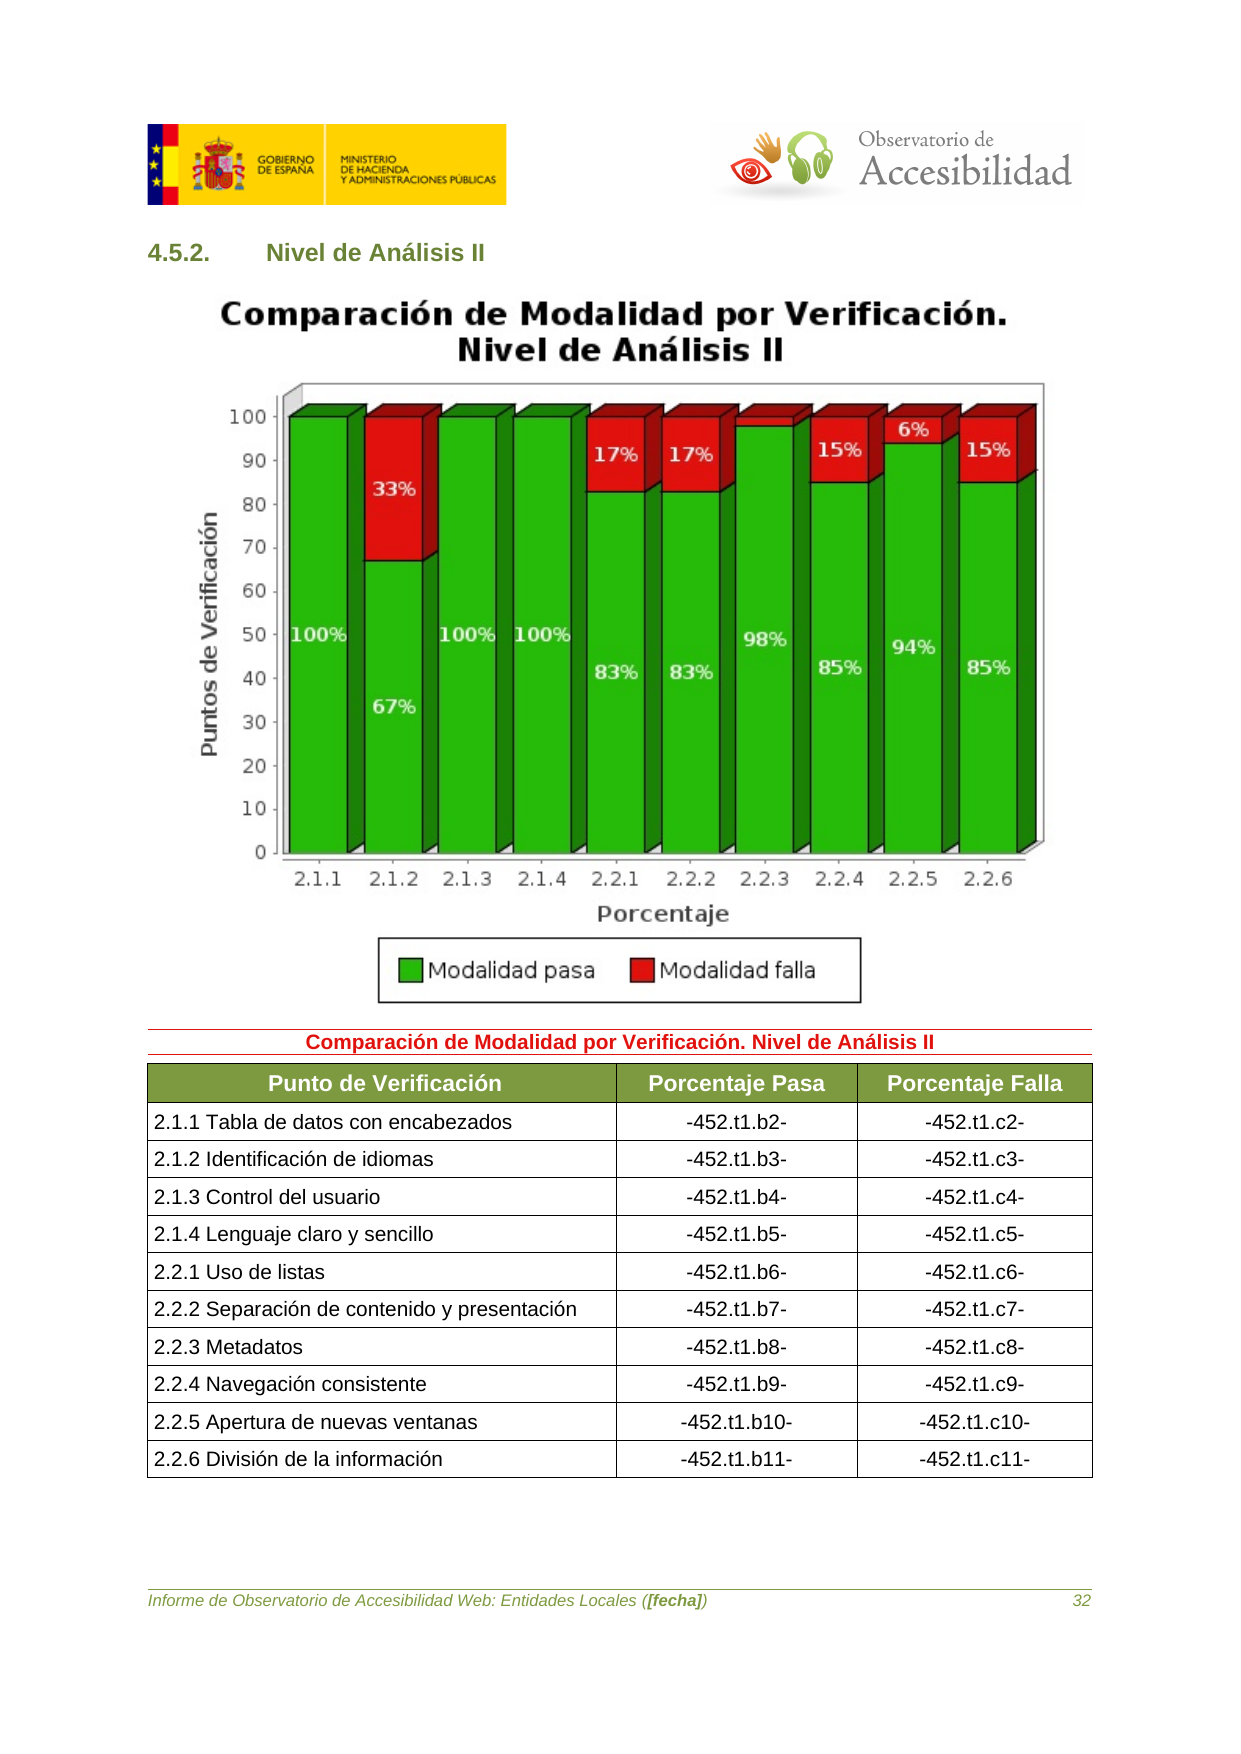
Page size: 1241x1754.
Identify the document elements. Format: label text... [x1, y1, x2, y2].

table_cell -452.t1.c10- [858, 1403, 1092, 1440]
table_cell -452.t1.b2- [617, 1103, 857, 1140]
table_cell 2.2.6 División de la información [148, 1441, 616, 1477]
table_cell -452.t1.c8- [858, 1328, 1092, 1365]
table_cell -452.t1.c3- [858, 1141, 1092, 1177]
table_cell 2.1.4 Lenguaje claro y sencillo [148, 1216, 616, 1252]
table_cell -452.t1.c2- [858, 1103, 1092, 1140]
table_cell -452.t1.b11- [617, 1441, 857, 1477]
table_cell -452.t1.b4- [617, 1178, 857, 1215]
table_cell 2.1.2 Identificación de idiomas [148, 1141, 616, 1177]
table_cell 2.2.4 Navegación consistente [148, 1366, 616, 1402]
picture [710, 122, 1086, 205]
table_header Porcentaje Falla [858, 1064, 1092, 1102]
table_cell 2.2.1 Uso de listas [148, 1253, 616, 1290]
picture [178, 294, 1062, 1005]
table_cell -452.t1.b5- [617, 1216, 857, 1252]
table_cell -452.t1.c7- [858, 1291, 1092, 1327]
table_cell 2.1.1 Tabla de datos con encabezados [148, 1103, 616, 1140]
list Nivel de Análisis II [148, 238, 1092, 267]
table_cell 2.2.3 Metadatos [148, 1328, 616, 1365]
table_cell 2.1.3 Control del usuario [148, 1178, 616, 1215]
table_cell -452.t1.c11- [858, 1441, 1092, 1477]
table_cell -452.t1.b9- [617, 1366, 857, 1402]
table_cell -452.t1.b10- [617, 1403, 857, 1440]
table_cell -452.t1.c9- [858, 1366, 1092, 1402]
table_cell -452.t1.b3- [617, 1141, 857, 1177]
table_header Punto de Verificación [148, 1064, 616, 1102]
table_cell -452.t1.c4- [858, 1178, 1092, 1215]
table_cell 2.2.5 Apertura de nuevas ventanas [148, 1403, 616, 1440]
text Comparación de Modalidad por Verificación. Nivel de Análisis II [148, 1030, 1092, 1054]
picture [147, 124, 507, 205]
table_cell -452.t1.b8- [617, 1328, 857, 1365]
table_cell -452.t1.c5- [858, 1216, 1092, 1252]
table_cell 2.2.2 Separación de contenido y presentación [148, 1291, 616, 1327]
table_cell -452.t1.b6- [617, 1253, 857, 1290]
table_header Porcentaje Pasa [617, 1064, 857, 1102]
table_cell -452.t1.b7- [617, 1291, 857, 1327]
table_cell -452.t1.c6- [858, 1253, 1092, 1290]
